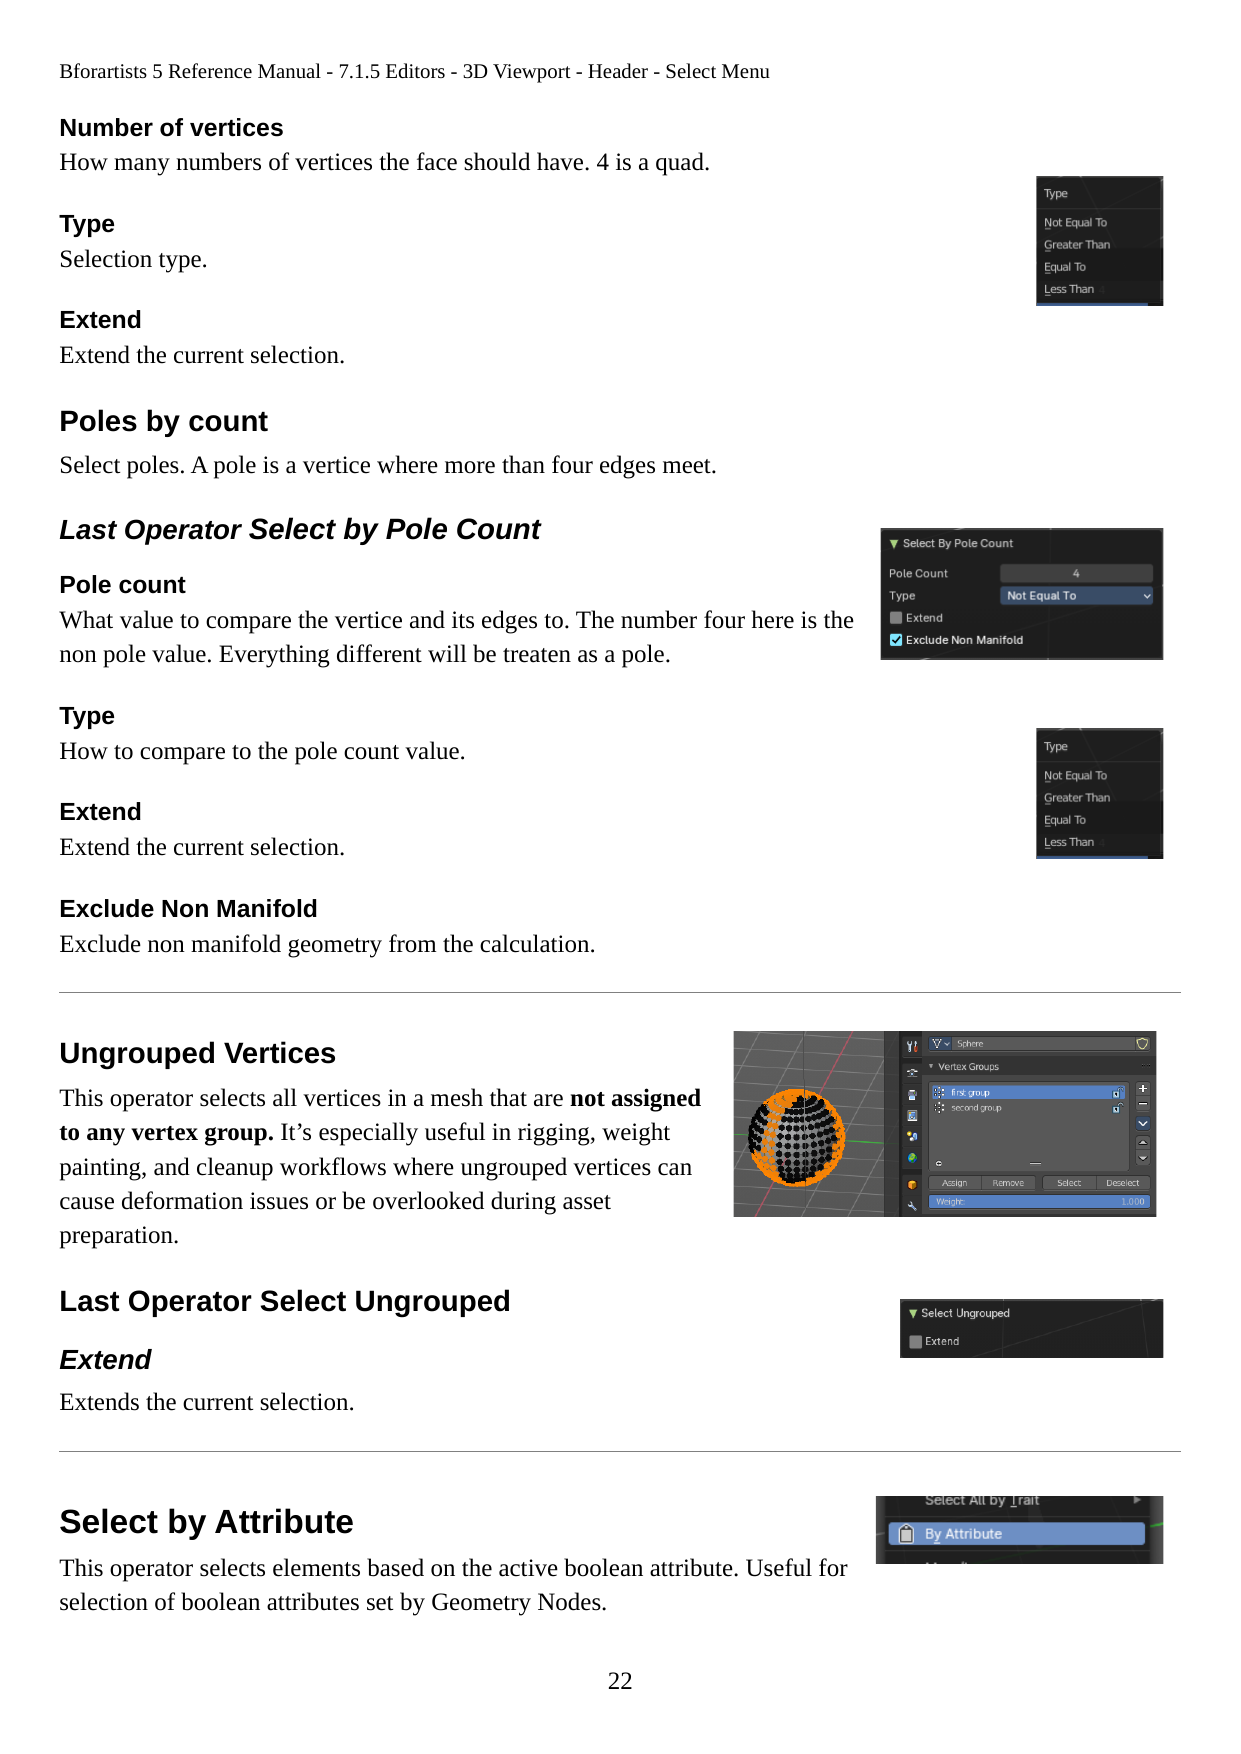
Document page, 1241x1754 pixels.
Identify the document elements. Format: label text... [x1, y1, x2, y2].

subtitle Extend [59, 797, 1036, 826]
text Selection type. [59, 244, 1036, 272]
subtitle Select by Attribute [59, 1501, 875, 1540]
subtitle Poles by count [59, 404, 1181, 437]
picture [1036, 176, 1164, 306]
subtitle [1164, 570, 1181, 599]
picture [1036, 728, 1164, 859]
text Extend the current selection. [59, 832, 1181, 861]
subtitle Exclude Non Manifold [59, 894, 1181, 922]
subtitle [1164, 797, 1181, 826]
subtitle [1157, 1036, 1181, 1070]
subtitle Last Operator Select by Pole Count [59, 512, 1181, 545]
picture [733, 1031, 1157, 1217]
text Extends the current selection. [59, 1387, 1181, 1416]
subtitle Extend [59, 305, 1181, 334]
text How many numbers of vertices the face should have. 4 is a quad. [59, 147, 1181, 176]
text Extend the current selection. [59, 340, 1181, 369]
subtitle Type [59, 209, 1036, 237]
text [1164, 244, 1181, 272]
subtitle Last Operator Select Ungrouped [59, 1284, 1181, 1318]
picture [900, 1299, 1164, 1358]
picture [880, 528, 1164, 660]
text Select poles. A pole is a vertice where more than four edges meet. [59, 450, 1181, 479]
subtitle [1164, 209, 1181, 237]
subtitle Number of vertices [59, 113, 1181, 141]
text This operator selects all vertices in a mesh that are not assigned to any vertex group. It’s especially useful in rigging, weight painting, and cleanup workflows where ungrouped vertices can cause deformation issues or be overlooked during asset preparation. [59, 1083, 1181, 1249]
text Exclude non manifold geometry from the calculation. [59, 929, 1181, 957]
text This operator selects elements based on the active boolean attribute. Useful for selection of boolean attributes set by Geometry Nodes. [59, 1553, 1181, 1616]
text What value to compare the vertice and its edges to. The number four here is the non pole value. Everything different will be treaten as a pole. [59, 605, 1181, 668]
subtitle Extend [59, 1343, 1181, 1375]
subtitle Ungrouped Vertices [59, 1036, 733, 1070]
text How to compare to the pole count value. [59, 736, 1036, 765]
subtitle [1164, 1501, 1181, 1540]
subtitle Type [59, 701, 1181, 730]
subtitle Pole count [59, 570, 880, 599]
picture [875, 1496, 1164, 1564]
